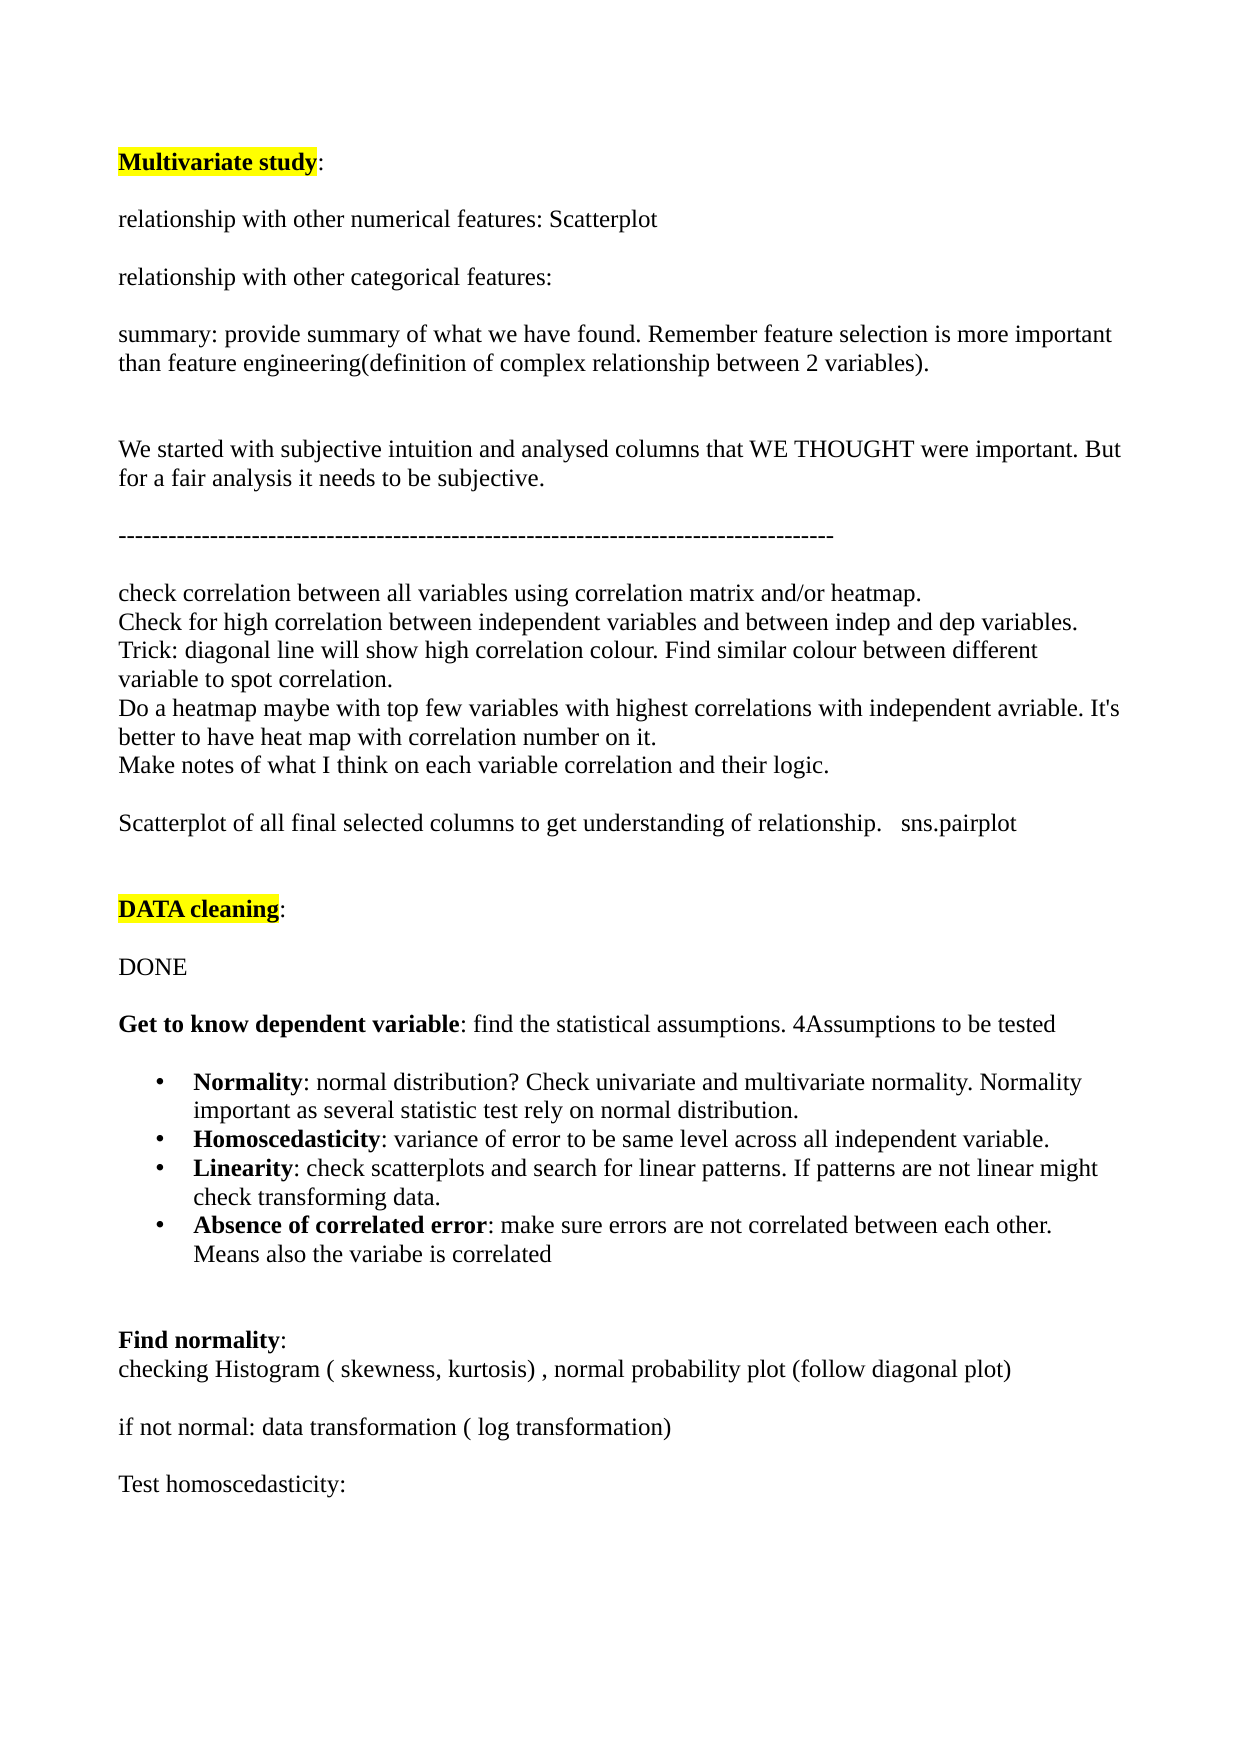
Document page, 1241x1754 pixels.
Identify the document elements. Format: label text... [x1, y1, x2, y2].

text summary: provide summary of what we have found. Remember feature selection is more important than feature engineering(definition of complex relationship between 2 variables). [118, 319, 1122, 377]
text Multivariate study: [118, 147, 1122, 176]
text Trick: diagonal line will show high correlation colour. Find similar colour between different variable to spot correlation. [118, 636, 1122, 693]
list Linearity: check scatterplots and search for linear patterns. If patterns are not linear might check transforming data. [156, 1153, 1122, 1211]
text -------------------------------------------------------------------------------------- [118, 521, 1122, 549]
text DONE [118, 952, 1122, 981]
text Check for high correlation between independent variables and between indep and dep variables. [118, 607, 1122, 636]
text if not normal: data transformation ( log transformation) [118, 1412, 1122, 1441]
list Absence of correlated error: make sure errors are not correlated between each other. Means also the variabe is correlated [156, 1211, 1122, 1268]
text Get to know dependent variable: find the statistical assumptions. 4Assumptions to be tested [118, 1009, 1122, 1038]
text DATA cleaning: [118, 894, 1122, 923]
text Do a heatmap maybe with top few variables with highest correlations with independent avriable. It's better to have heat map with correlation number on it. [118, 693, 1122, 751]
text We started with subjective intuition and analysed columns that WE THOUGHT were important. But for a fair analysis it needs to be subjective. [118, 434, 1122, 492]
text relationship with other categorical features: [118, 262, 1122, 291]
text relationship with other numerical features: Scatterplot [118, 204, 1122, 233]
list Normality: normal distribution? Check univariate and multivariate normality. Normality important as several statistic test rely on normal distribution. [156, 1067, 1122, 1124]
text Test homoscedasticity: [118, 1469, 1122, 1498]
text checking Histogram ( skewness, kurtosis) , normal probability plot (follow diagonal plot) [118, 1354, 1122, 1383]
text Find normality: [118, 1326, 1122, 1354]
text check correlation between all variables using correlation matrix and/or heatmap. [118, 578, 1122, 607]
list Homoscedasticity: variance of error to be same level across all independent variable. [156, 1124, 1122, 1153]
text Make notes of what I think on each variable correlation and their logic. [118, 751, 1122, 779]
text Scatterplot of all final selected columns to get understanding of relationship. sns.pairplot [118, 808, 1122, 837]
